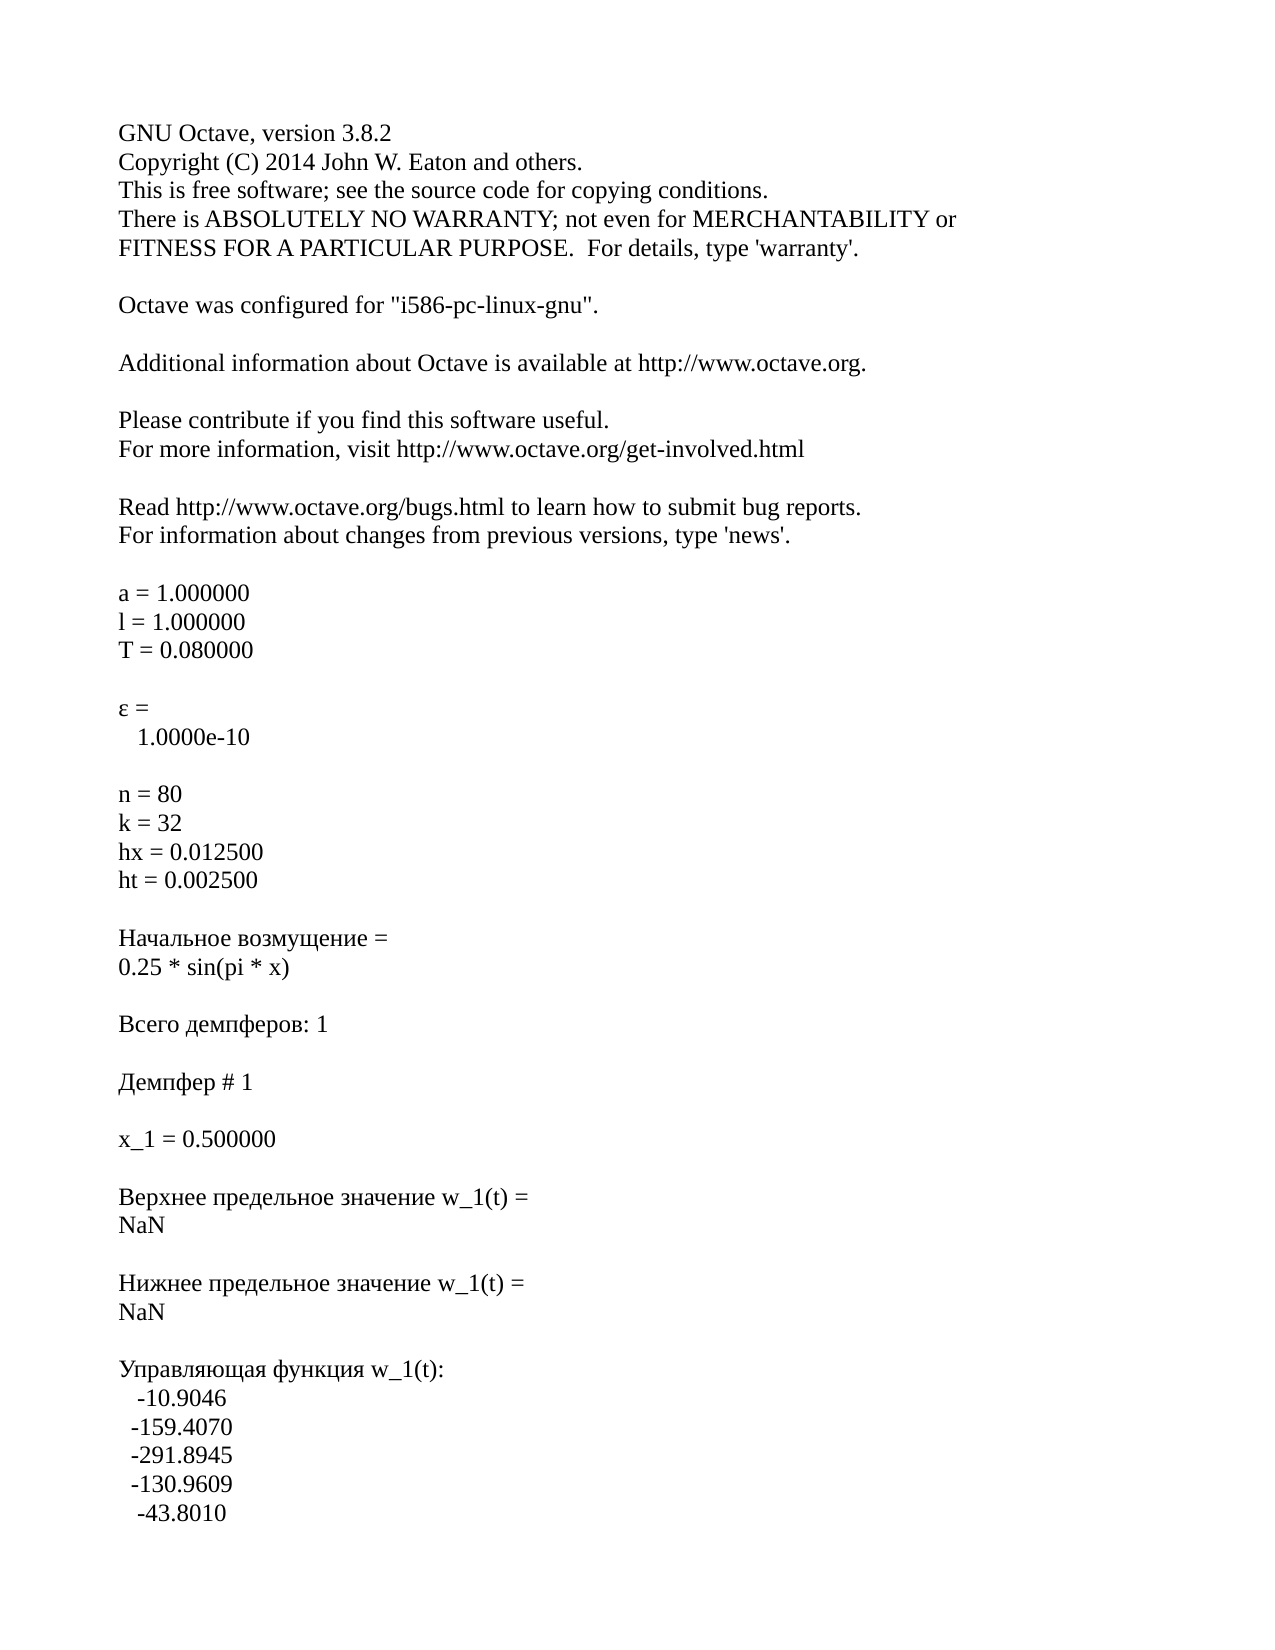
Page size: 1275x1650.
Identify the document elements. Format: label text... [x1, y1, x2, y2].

text NaN [118, 1297, 1157, 1326]
text ε = [118, 693, 1157, 722]
text -291.8945 [118, 1441, 1157, 1469]
text Верхнее предельное значение w_1(t) = [118, 1182, 1157, 1211]
text x_1 = 0.500000 [118, 1124, 1157, 1153]
text For more information, visit http://www.octave.org/get-involved.html [118, 434, 1157, 463]
text hx = 0.012500 [118, 837, 1157, 866]
text Octave was configured for "i586-pc-linux-gnu". [118, 291, 1157, 319]
text -159.4070 [118, 1412, 1157, 1441]
text ht = 0.002500 [118, 866, 1157, 894]
text Управляющая функция w_1(t): [118, 1354, 1157, 1383]
text GNU Octave, version 3.8.2 [118, 118, 1157, 147]
text Нижнее предельное значение w_1(t) = [118, 1268, 1157, 1297]
text There is ABSOLUTELY NO WARRANTY; not even for MERCHANTABILITY or [118, 204, 1157, 233]
text 1.0000e-10 [118, 722, 1157, 751]
text a = 1.000000 [118, 578, 1157, 607]
text Read http://www.octave.org/bugs.html to learn how to submit bug reports. [118, 492, 1157, 521]
text Copyright (C) 2014 John W. Eaton and others. [118, 147, 1157, 176]
text l = 1.000000 [118, 607, 1157, 636]
text This is free software; see the source code for copying conditions. [118, 176, 1157, 204]
text Всего демпферов: 1 [118, 1009, 1157, 1038]
text Начальное возмущение = [118, 923, 1157, 952]
text n = 80 [118, 779, 1157, 808]
text -43.8010 [118, 1498, 1157, 1527]
text FITNESS FOR A PARTICULAR PURPOSE. For details, type 'warranty'. [118, 233, 1157, 262]
text NaN [118, 1211, 1157, 1239]
text -10.9046 [118, 1383, 1157, 1412]
text 0.25 * sin(pi * x) [118, 952, 1157, 981]
text Демпфер # 1 [118, 1067, 1157, 1096]
text For information about changes from previous versions, type 'news'. [118, 521, 1157, 549]
text -130.9609 [118, 1469, 1157, 1498]
text Please contribute if you find this software useful. [118, 406, 1157, 434]
text T = 0.080000 [118, 636, 1157, 664]
text k = 32 [118, 808, 1157, 837]
text Additional information about Octave is available at http://www.octave.org. [118, 348, 1157, 377]
